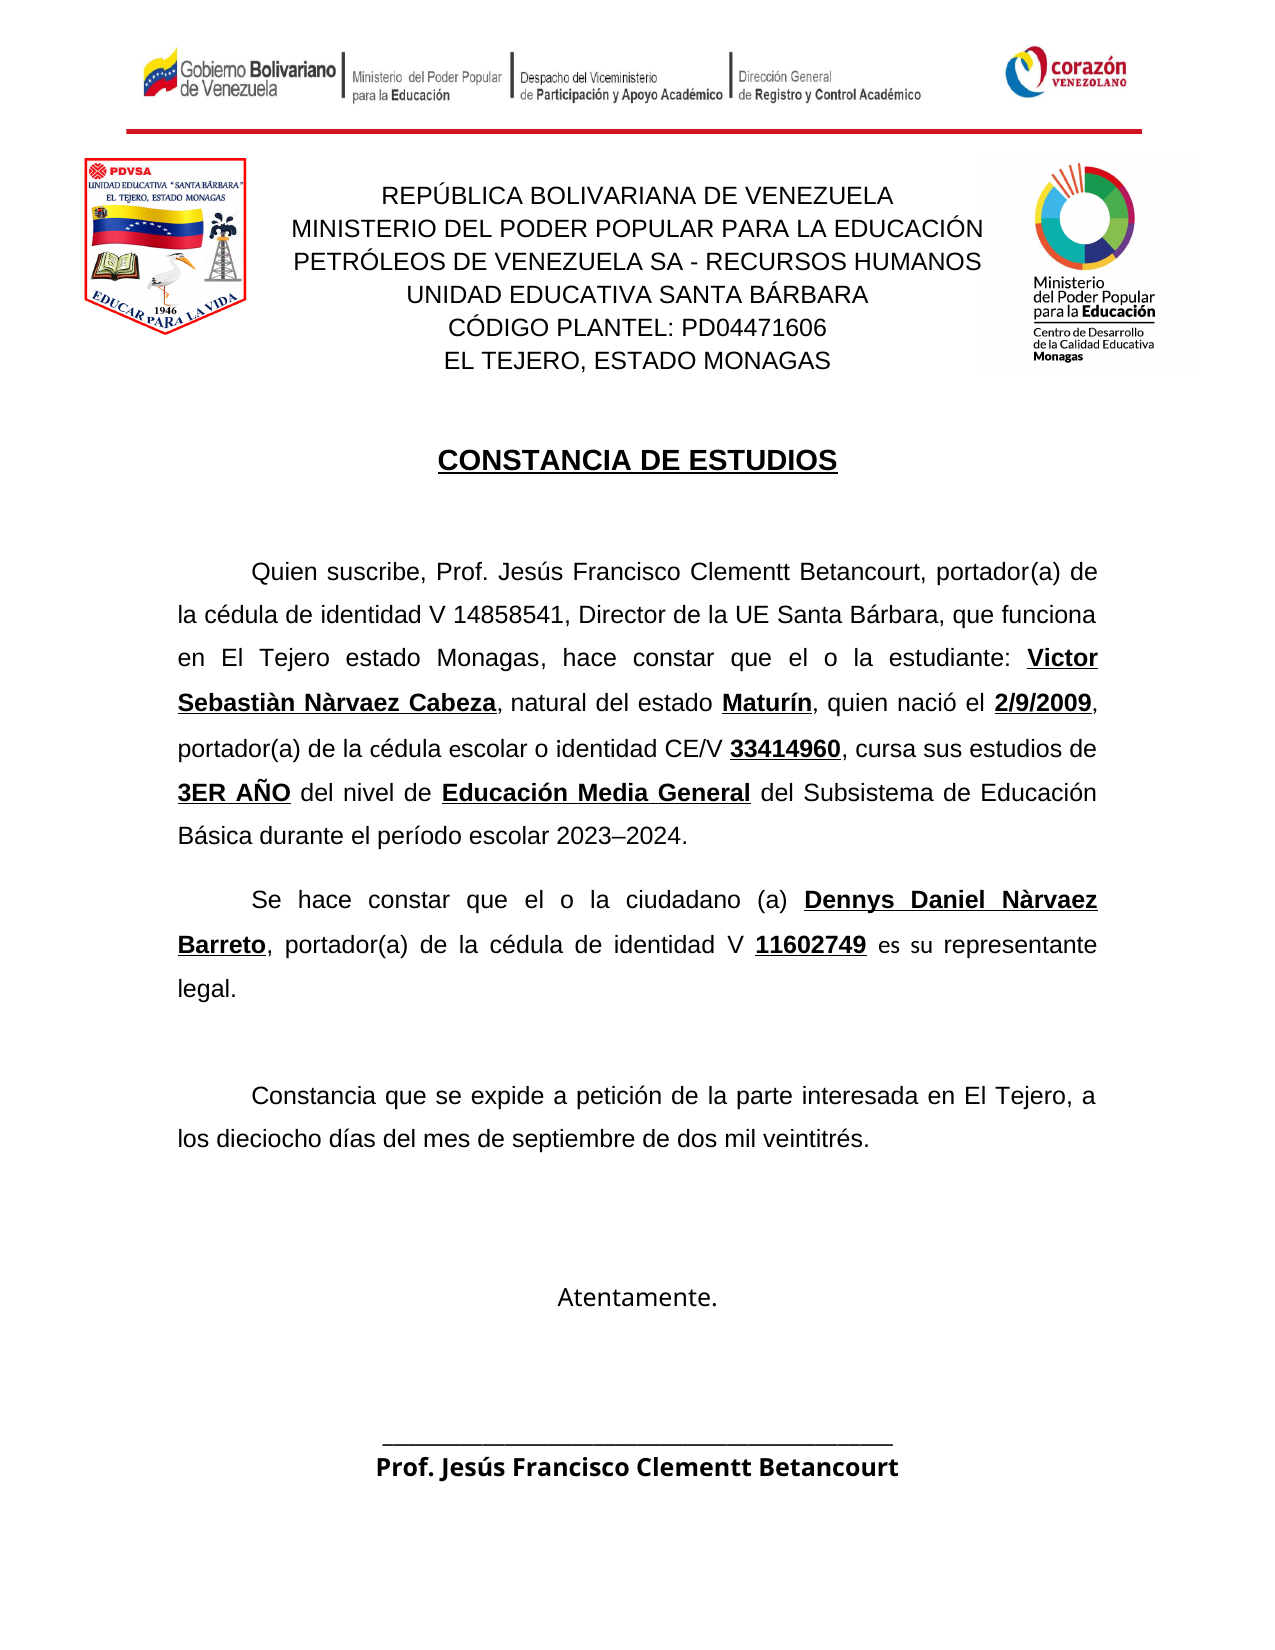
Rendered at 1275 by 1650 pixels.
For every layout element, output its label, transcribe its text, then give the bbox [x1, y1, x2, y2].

text EL TEJERO, ESTADO MONAGAS [177, 346, 978, 374]
text Se hace constar que el o la ciudadano (a) Dennys Daniel Nàrvaez Barreto, portador(a) de la cédula de identidad V 11602749 es su representante legal. [177, 885, 1098, 1002]
text Constancia que se expide a petición de la parte interesada en El Tejero, a los dieciocho días del mes de septiembre de dos mil veintitrés. [177, 1081, 1098, 1153]
text Prof. Jesús Francisco Clementt Betancourt [177, 1450, 1098, 1484]
text ______________________________________________ [177, 1416, 1098, 1450]
picture [126, 11, 1142, 134]
subtitle CONSTANCIA DE ESTUDIOS [177, 443, 1098, 476]
picture [79, 158, 252, 335]
subtitle PETRÓLEOS DE VENEZUELA SA - RECURSOS HUMANOS [252, 247, 978, 275]
text Quien suscribe, Prof. Jesús Francisco Clementt Betancourt, portador(a) de la cédula de identidad V 14858541, Director de la UE Santa Bárbara, que funciona en El Tejero estado Monagas, hace constar que el o la estudiante: Victor Sebastiàn Nàrvaez Cabeza, natural del estado Maturín, quien nació el 2/9/2009, portador(a) de la cédula escolar o identidad CE/V 33414960, cursa sus estudios de 3ER AÑO del nivel de Educación Media General del Subsistema de Educación Básica durante el período escolar 2023–2024. [177, 557, 1098, 849]
subtitle MINISTERIO DEL PODER POPULAR PARA LA EDUCACIÓN [252, 214, 978, 242]
text Atentamente. [177, 1279, 1098, 1313]
text UNIDAD EDUCATIVA SANTA BÁRBARA [252, 280, 978, 308]
text CÓDIGO PLANTEL: PD04471606 [177, 313, 978, 341]
picture [978, 153, 1200, 377]
subtitle REPÚBLICA BOLIVARIANA DE VENEZUELA [252, 181, 978, 209]
